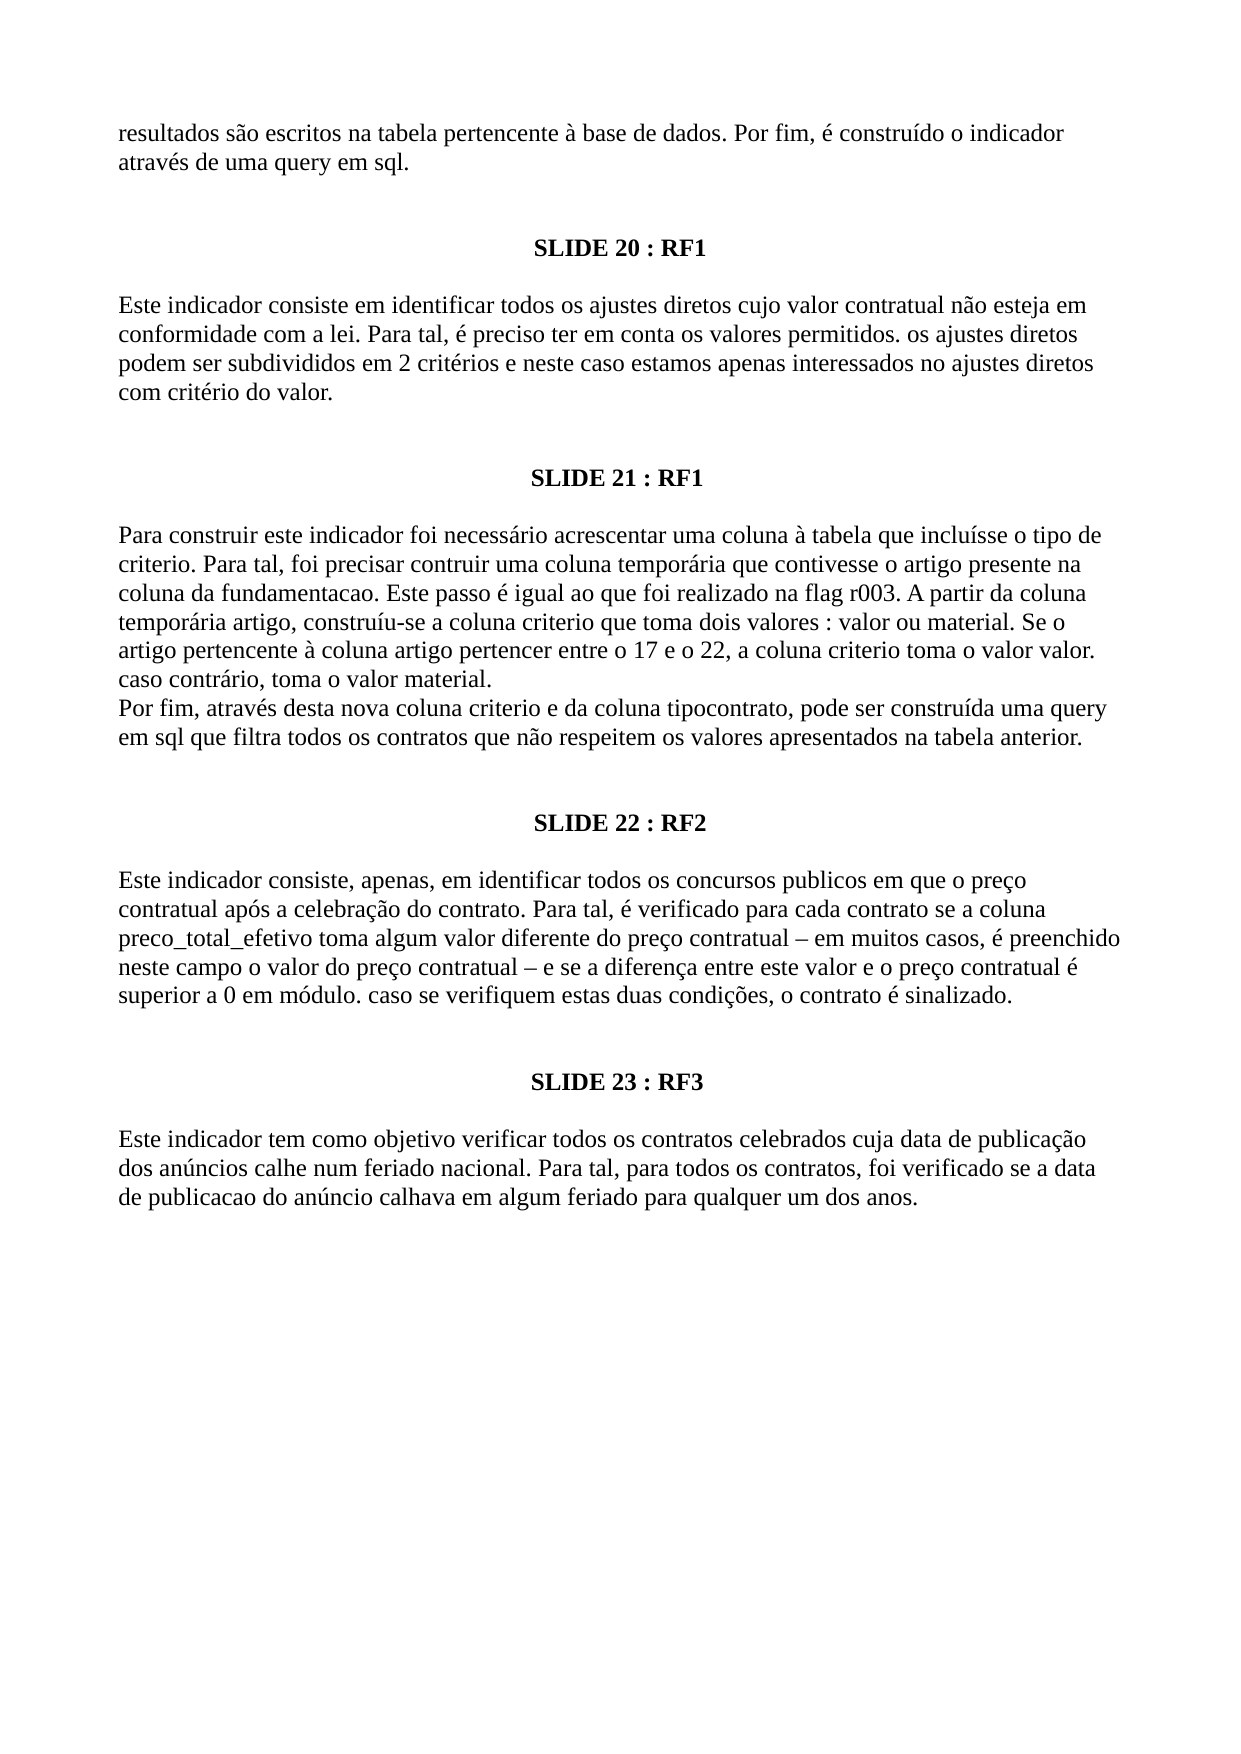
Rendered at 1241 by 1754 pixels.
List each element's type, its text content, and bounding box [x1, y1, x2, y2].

text SLIDE 20 : RF1 [118, 233, 1122, 262]
text Este indicador consiste, apenas, em identificar todos os concursos publicos em que o preço contratual após a celebração do contrato. Para tal, é verificado para cada contrato se a coluna preco_total_efetivo toma algum valor diferente do preço contratual – em muitos casos, é preenchido neste campo o valor do preço contratual – e se a diferença entre este valor e o preço contratual é superior a 0 em módulo. caso se verifiquem estas duas condições, o contrato é sinalizado. [118, 866, 1122, 1009]
text resultados são escritos na tabela pertencente à base de dados. Por fim, é construído o indicador através de uma query em sql. [118, 118, 1122, 176]
text SLIDE 21 : RF1 [118, 463, 1122, 492]
text SLIDE 22 : RF2 [118, 808, 1122, 837]
text Para construir este indicador foi necessário acrescentar uma coluna à tabela que incluísse o tipo de criterio. Para tal, foi precisar contruir uma coluna temporária que contivesse o artigo presente na coluna da fundamentacao. Este passo é igual ao que foi realizado na flag r003. A partir da coluna temporária artigo, construíu-se a coluna criterio que toma dois valores : valor ou material. Se o artigo pertencente à coluna artigo pertencer entre o 17 e o 22, a coluna criterio toma o valor valor. caso contrário, toma o valor material. [118, 521, 1122, 693]
text Por fim, através desta nova coluna criterio e da coluna tipocontrato, pode ser construída uma query em sql que filtra todos os contratos que não respeitem os valores apresentados na tabela anterior. [118, 693, 1122, 751]
text Este indicador consiste em identificar todos os ajustes diretos cujo valor contratual não esteja em conformidade com a lei. Para tal, é preciso ter em conta os valores permitidos. os ajustes diretos podem ser subdivididos em 2 critérios e neste caso estamos apenas interessados no ajustes diretos com critério do valor. [118, 291, 1122, 406]
text SLIDE 23 : RF3 [118, 1067, 1122, 1096]
text Este indicador tem como objetivo verificar todos os contratos celebrados cuja data de publicação dos anúncios calhe num feriado nacional. Para tal, para todos os contratos, foi verificado se a data de publicacao do anúncio calhava em algum feriado para qualquer um dos anos. [118, 1124, 1122, 1211]
